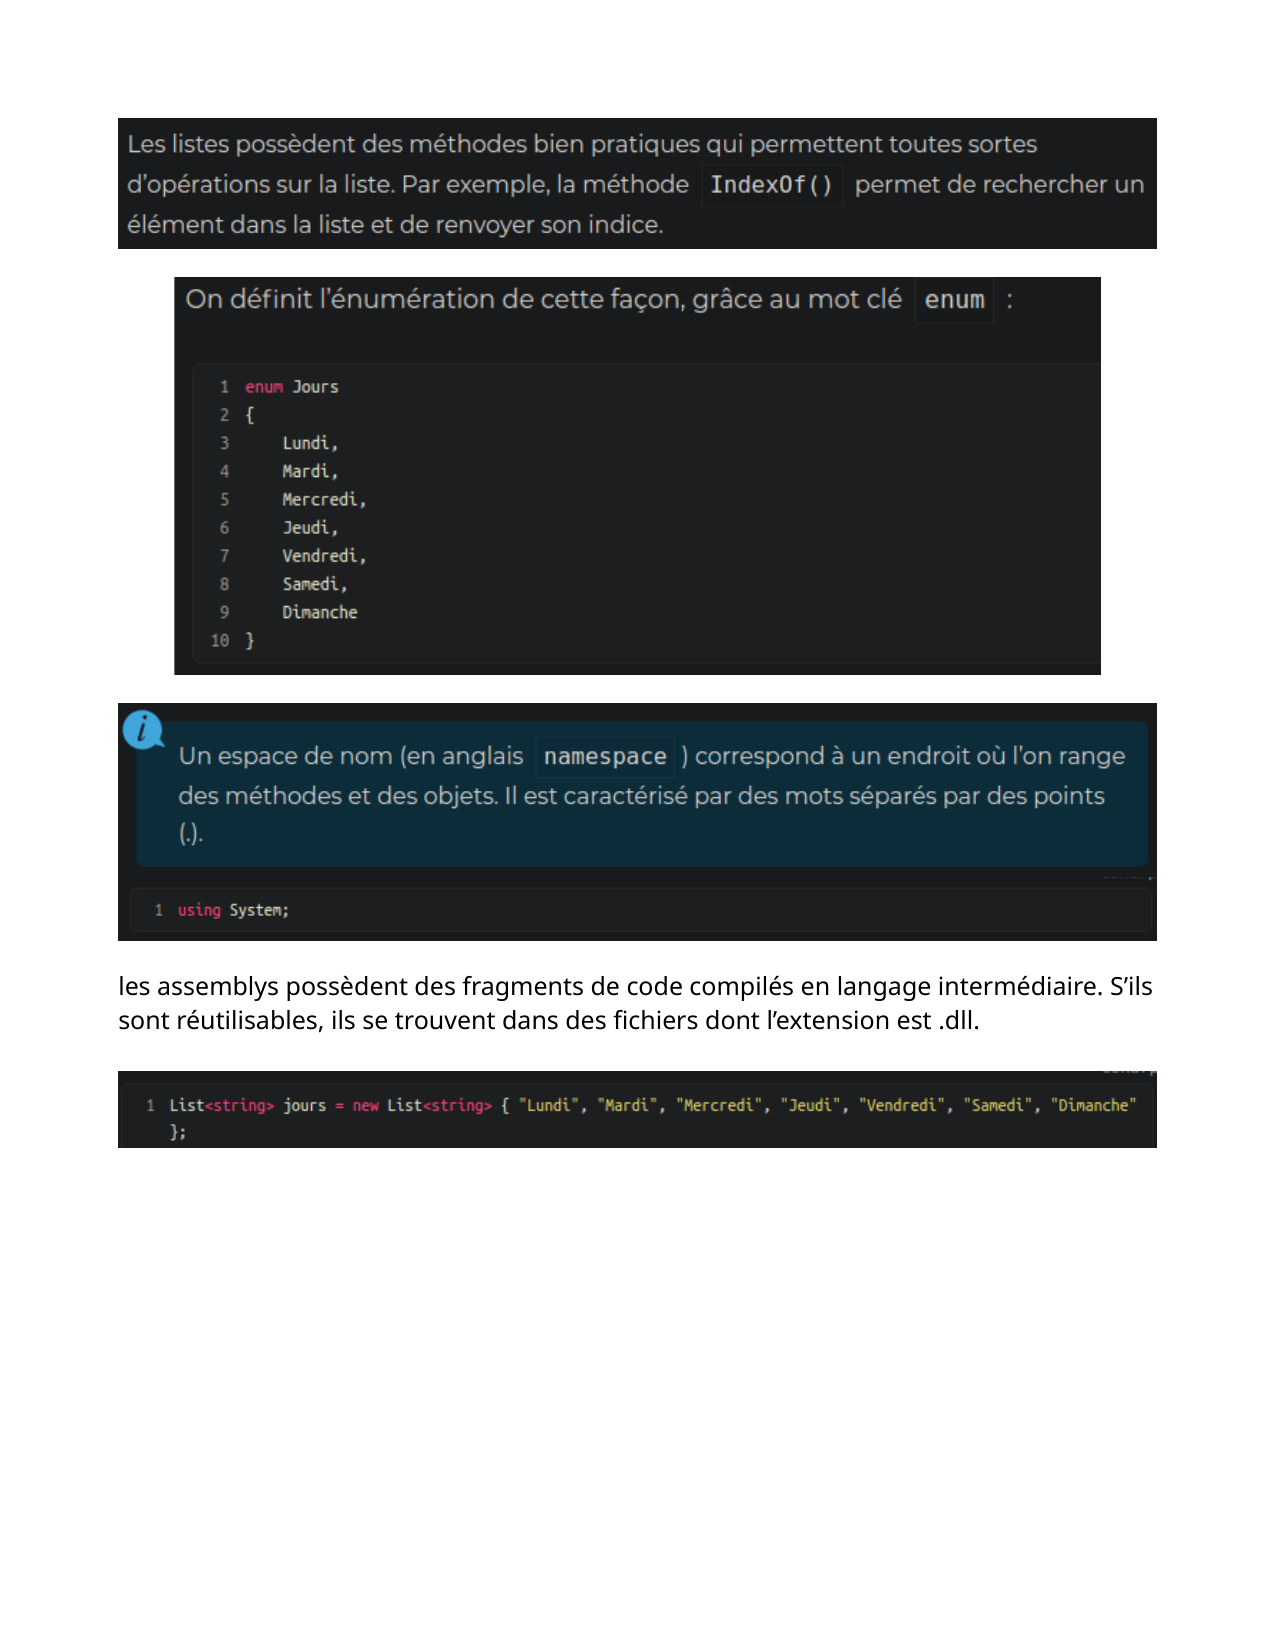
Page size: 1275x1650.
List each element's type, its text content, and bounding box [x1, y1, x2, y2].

picture [118, 703, 1157, 941]
picture [118, 118, 1157, 249]
text les assemblys possèdent des fragments de code compilés en langage intermédiaire. S’ils sont réutilisables, ils se trouvent dans des fichiers dont l’extension est .dll. [118, 969, 1157, 1037]
picture [118, 1071, 1157, 1148]
picture [174, 277, 1101, 675]
